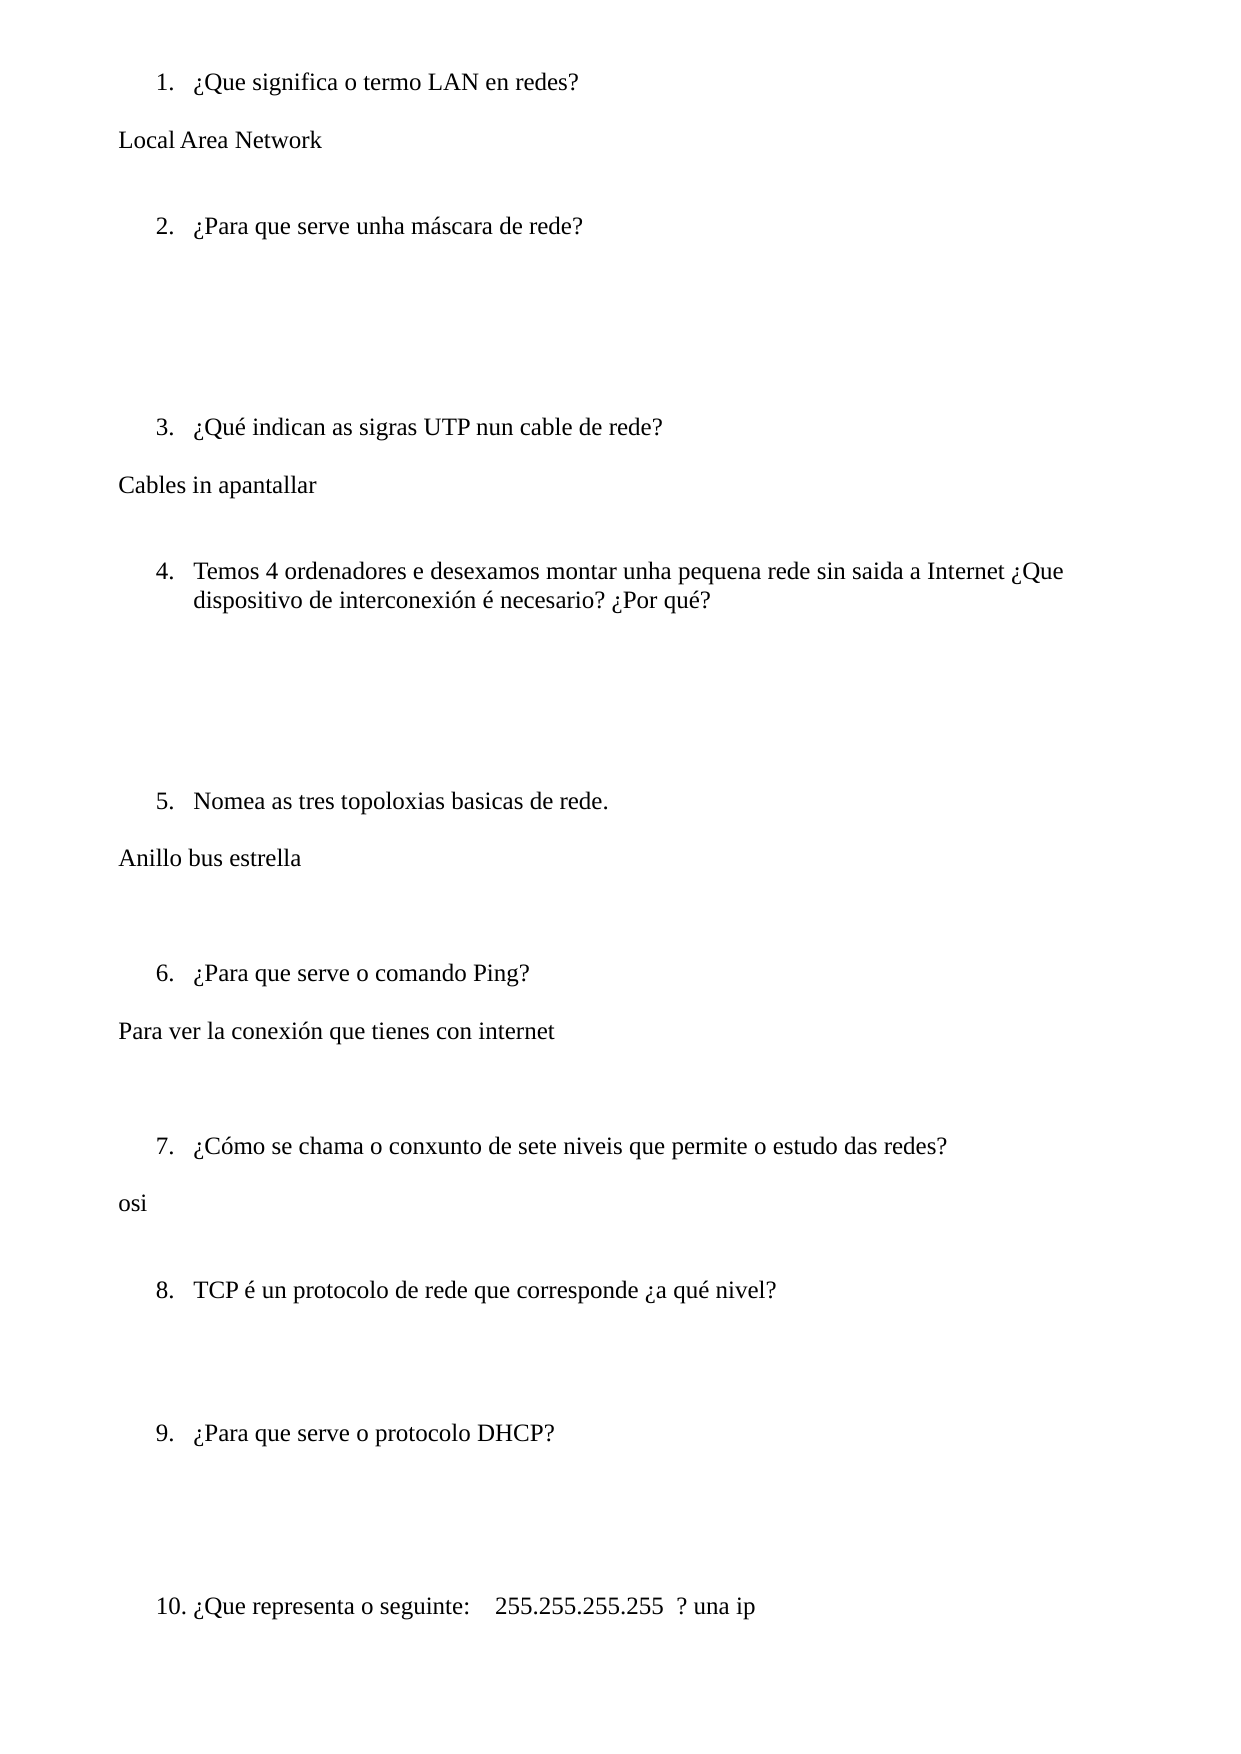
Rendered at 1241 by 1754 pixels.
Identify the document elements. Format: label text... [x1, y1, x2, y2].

list TCP é un protocolo de rede que corresponde ¿a qué nivel? [156, 1275, 1122, 1303]
text Para ver la conexión que tienes con internet [118, 1016, 1122, 1045]
list ¿Cómo se chama o conxunto de sete niveis que permite o estudo das redes? [156, 1131, 1122, 1160]
list ¿Para que serve unha máscara de rede? [156, 211, 1122, 240]
list ¿Para que serve o comando Ping? [156, 958, 1122, 987]
list ¿Que significa o termo LAN en redes? [156, 67, 1122, 96]
text Local Area Network [118, 125, 1122, 153]
list ¿Qué indican as sigras UTP nun cable de rede? [156, 412, 1122, 441]
text osi [118, 1188, 1122, 1217]
text Anillo bus estrella [118, 843, 1122, 872]
list Temos 4 ordenadores e desexamos montar unha pequena rede sin saida a Internet ¿Que dispositivo de interconexión é necesario? ¿Por qué? [156, 556, 1122, 613]
text Cables in apantallar [118, 470, 1122, 498]
list Nomea as tres topoloxias basicas de rede. [156, 786, 1122, 815]
list ¿Para que serve o protocolo DHCP? [156, 1418, 1122, 1447]
list ¿Que representa o seguinte: 255.255.255.255 ? una ip [156, 1591, 1122, 1620]
